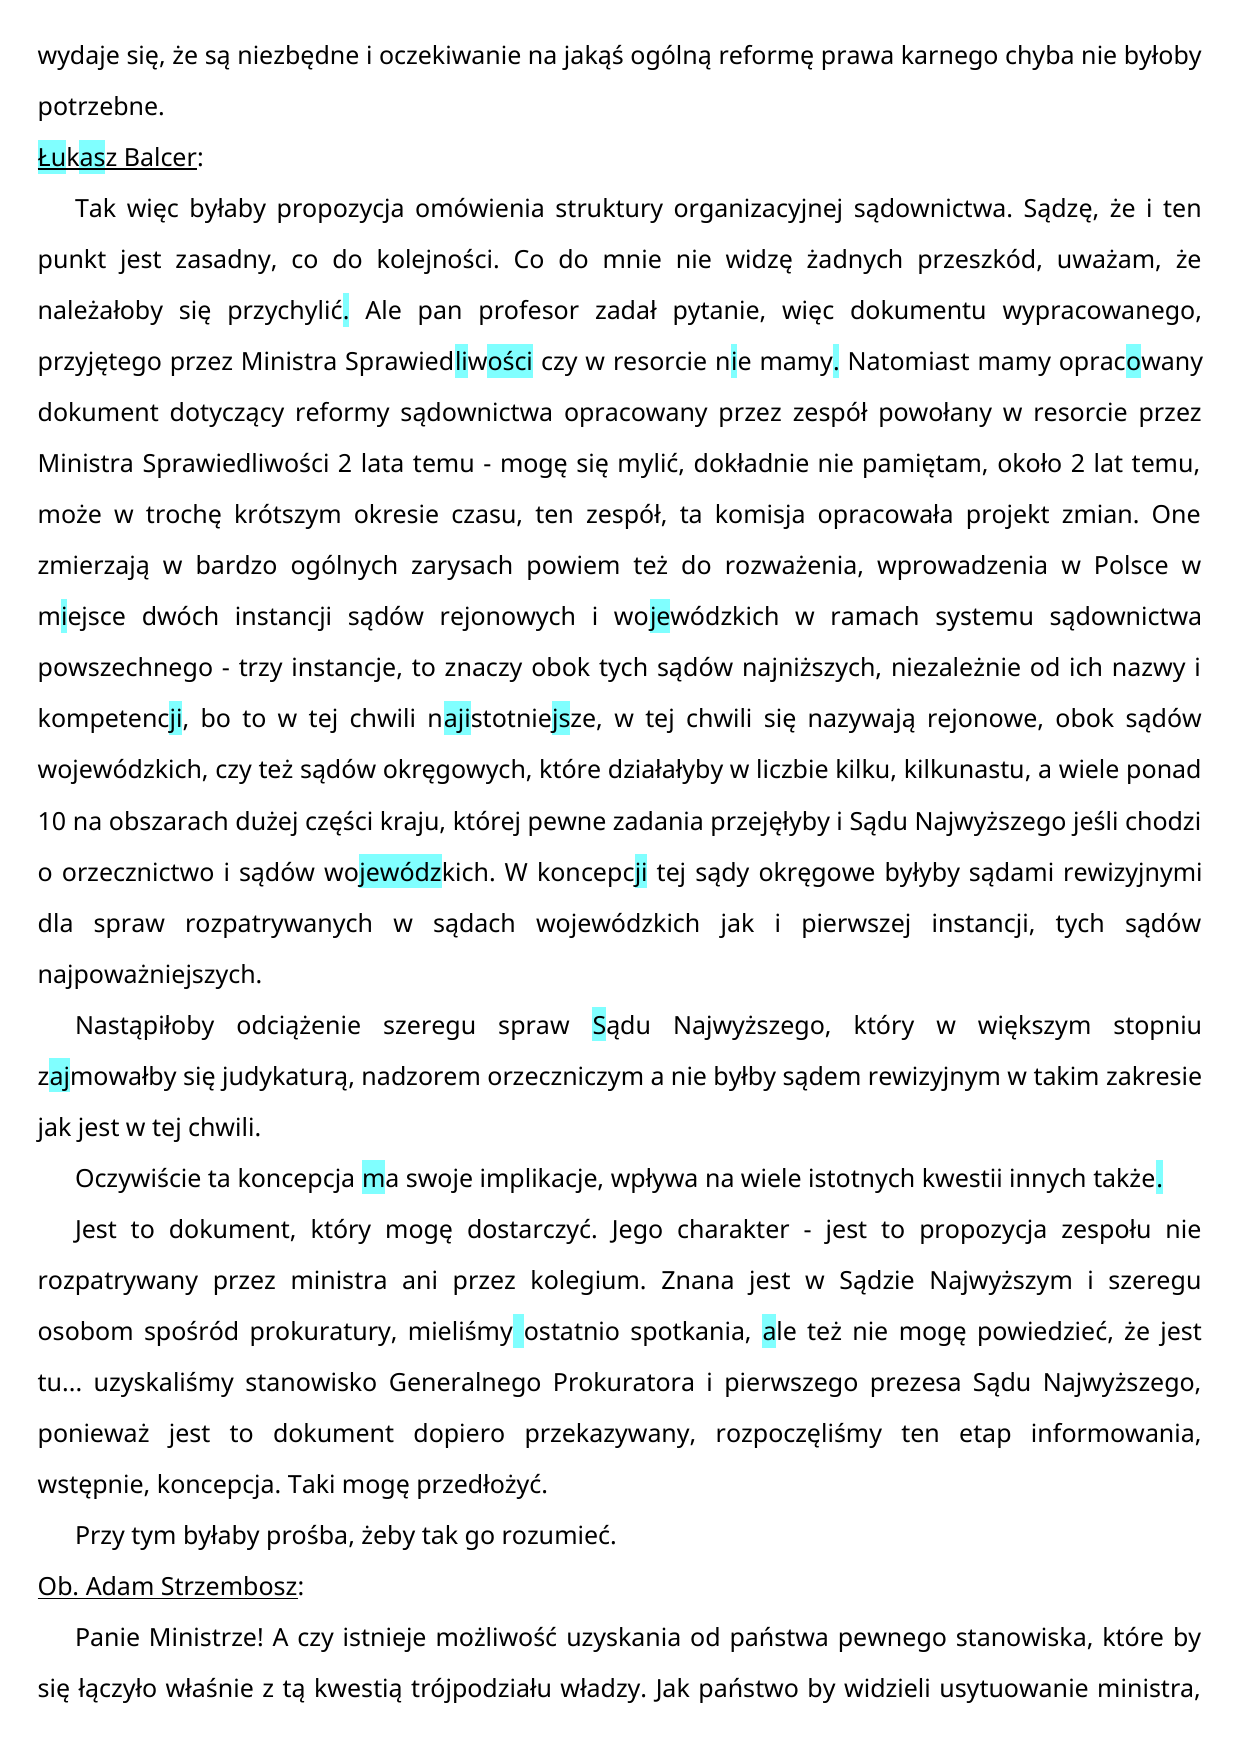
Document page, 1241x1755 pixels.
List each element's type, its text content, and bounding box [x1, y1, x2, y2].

text Łukasz Balcer: [37, 139, 1203, 174]
text Przy tym byłaby prośba, żeby tak go rozumieć. [37, 1518, 1203, 1552]
text Nastąpiłoby odciążenie szeregu spraw Sądu Najwyższego, który w większym stopniu zajmowałby się judykaturą, nadzorem orzeczniczym a nie byłby sądem rewizyjnym w takim zakresie jak jest w tej chwili. [37, 1007, 1203, 1143]
text Ob. Adam Strzembosz: [37, 1569, 1203, 1603]
text Panie Ministrze! A czy istnieje możliwość uzyskania od państwa pewnego stanowiska, które by się łączyło właśnie z tą kwestią trójpodziału władzy. Jak państwo by widzieli usytuowanie ministra, [37, 1620, 1203, 1705]
text Jest to dokument, który mogę dostarczyć. Jego charakter - jest to propozycja zespołu nie rozpatrywany przez ministra ani przez kolegium. Znana jest w Sądzie Najwyższym i szeregu osobom spośród prokuratury, mieliśmy ostatnio spotkania, ale też nie mogę powiedzieć, że jest tu... uzyskaliśmy stanowisko Generalnego Prokuratora i pierwszego prezesa Sądu Najwyższego, ponieważ jest to dokument dopiero przekazywany, rozpoczęliśmy ten etap informowania, wstępnie, koncepcja. Taki mogę przedłożyć. [37, 1211, 1203, 1501]
text Tak więc byłaby propozycja omówienia struktury organizacyjnej sądownictwa. Sądzę, że i ten punkt jest zasadny, co do kolejności. Co do mnie nie widzę żadnych przeszkód, uważam, że należałoby się przychylić. Ale pan profesor zadał pytanie, więc dokumentu wypracowanego, przyjętego przez Ministra Sprawiedliwości czy w resorcie nie mamy. Natomiast mamy opracowany dokument dotyczący reformy sądownictwa opracowany przez zespół powołany w resorcie przez Ministra Sprawiedliwości 2 lata temu - mogę się mylić, dokładnie nie pamiętam, około 2 lat temu, może w trochę krótszym okresie czasu, ten zespół, ta komisja opracowała projekt zmian. One zmierzają w bardzo ogólnych zarysach powiem też do rozważenia, wprowadzenia w Polsce w miejsce dwóch instancji sądów rejonowych i wojewódzkich w ramach systemu sądownictwa powszechnego - trzy instancje, to znaczy obok tych sądów najniższych, niezależnie od ich nazwy i kompetencji, bo to w tej chwili najistotniejsze, w tej chwili się nazywają rejonowe, obok sądów wojewódzkich, czy też sądów okręgowych, które działałyby w liczbie kilku, kilkunastu, a wiele ponad 10 na obszarach dużej części kraju, której pewne zadania przejęłyby i Sądu Najwyższego jeśli chodzi o orzecznictwo i sądów wojewódzkich. W koncepcji tej sądy okręgowe byłyby sądami rewizyjnymi dla spraw rozpatrywanych w sądach wojewódzkich jak i pierwszej instancji, tych sądów najpoważniejszych. [37, 191, 1203, 990]
text wydaje się, że są niezbędne i oczekiwanie na jakąś ogólną reformę prawa karnego chyba nie byłoby potrzebne. [37, 37, 1203, 123]
text Oczywiście ta koncepcja ma swoje implikacje, wpływa na wiele istotnych kwestii innych także. [37, 1160, 1203, 1194]
